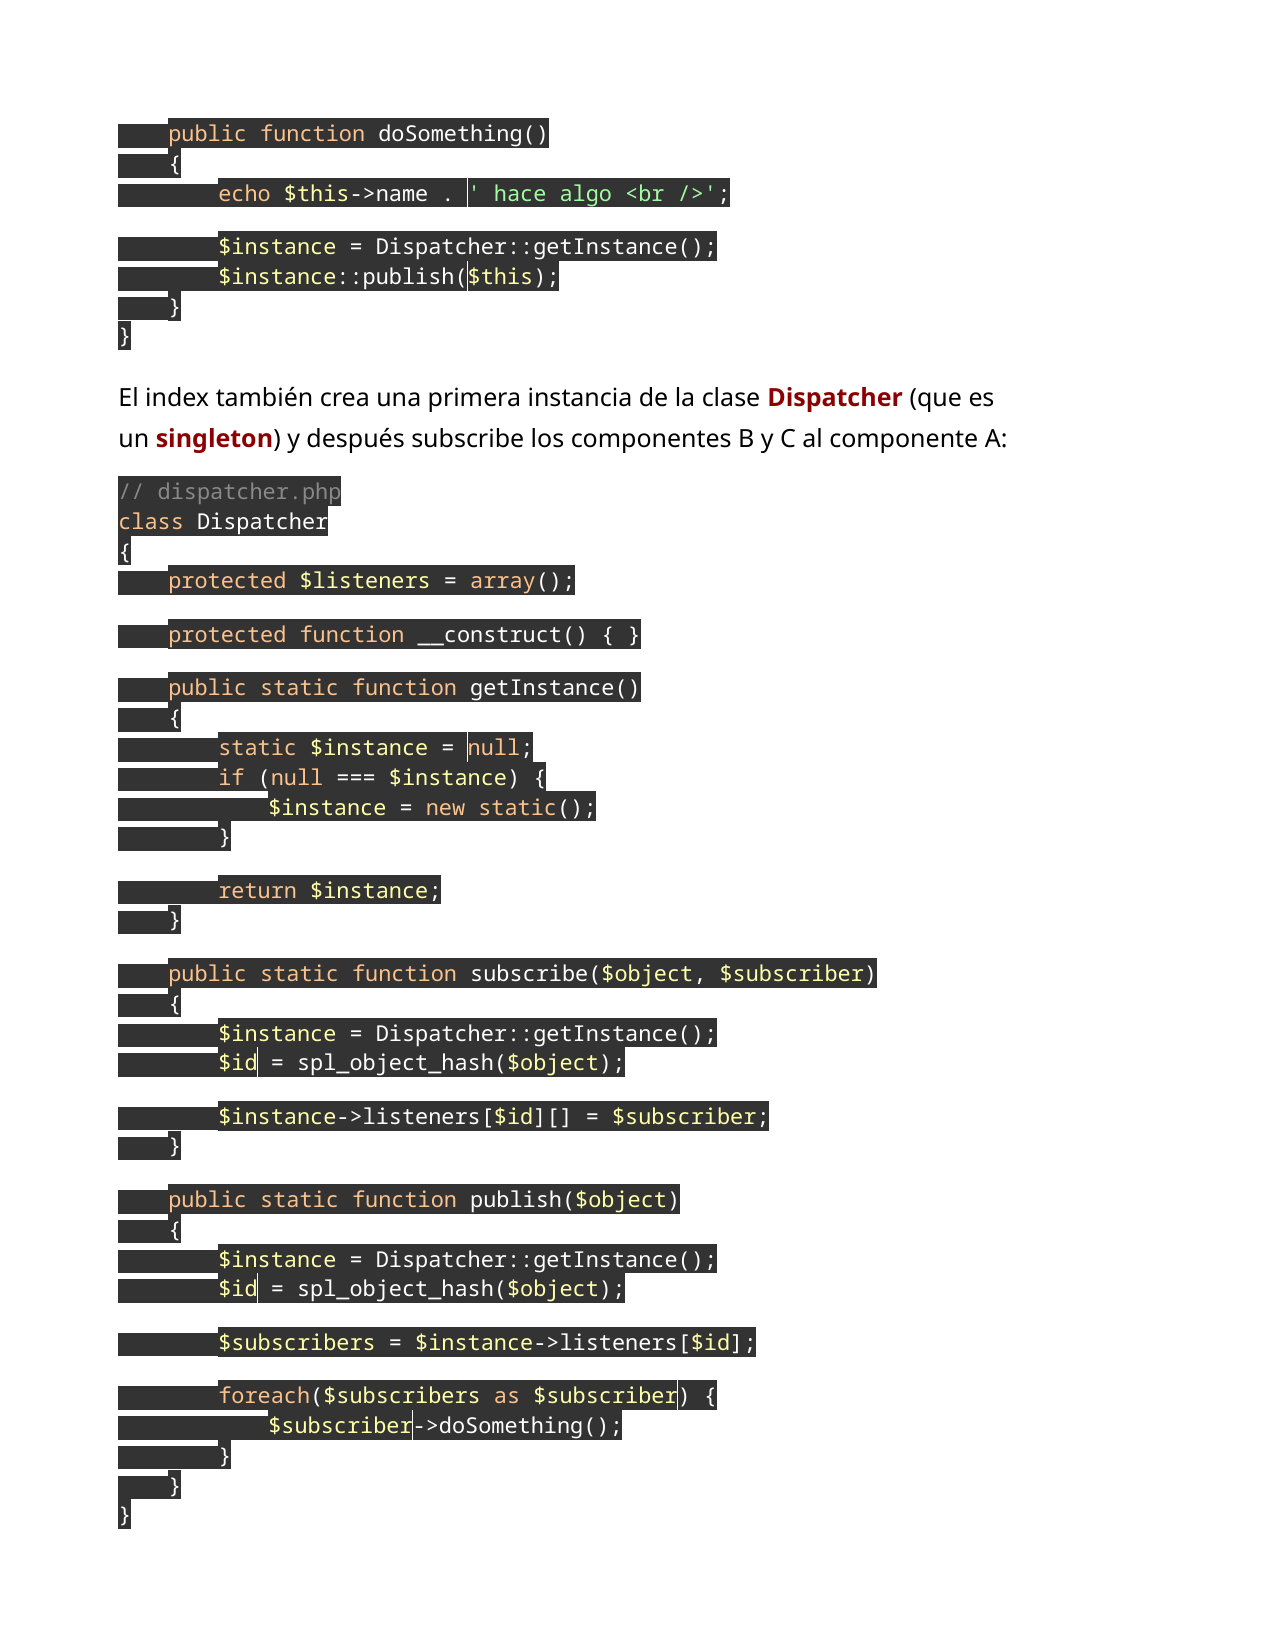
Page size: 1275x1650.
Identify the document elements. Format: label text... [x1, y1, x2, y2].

text $instance = Dispatcher::getInstance(); [118, 1243, 1157, 1273]
text protected $listeners = array(); [118, 565, 1157, 595]
text public static function getInstance() [118, 672, 1157, 702]
text } [118, 821, 1157, 851]
text { [118, 1214, 1157, 1243]
text if (null === $instance) { [118, 762, 1157, 791]
text public static function publish($object) [118, 1184, 1157, 1214]
text $instance = Dispatcher::getInstance(); [118, 1017, 1157, 1047]
text static $instance = null; [118, 732, 1157, 762]
text $id = spl_object_hash($object); [118, 1047, 1157, 1077]
text $instance = new static(); [118, 791, 1157, 821]
text } [118, 291, 1157, 321]
text { [118, 536, 1157, 565]
text public static function subscribe($object, $subscriber) [118, 958, 1157, 988]
text echo $this->name . ' hace algo <br />'; [118, 178, 1157, 207]
text $instance->listeners[$id][] = $subscriber; [118, 1101, 1157, 1131]
text } [118, 1499, 1157, 1529]
text foreach($subscribers as $subscriber) { [118, 1380, 1157, 1410]
text public function doSomething() [118, 118, 1157, 148]
text } [118, 904, 1157, 934]
text { [118, 702, 1157, 732]
text { [118, 988, 1157, 1017]
text protected function __construct() { } [118, 619, 1157, 649]
text { [118, 148, 1157, 178]
text } [118, 1469, 1157, 1499]
text $subscriber->doSomething(); [118, 1410, 1157, 1440]
text } [118, 1131, 1157, 1160]
text return $instance; [118, 875, 1157, 904]
text // dispatcher.php [118, 476, 1157, 506]
text class Dispatcher [118, 506, 1157, 536]
text El index también crea una primera instancia de la clase Dispatcher (que es un singleton) y después subscribe los componentes B y C al componente A: [118, 380, 1157, 455]
text $instance::publish($this); [118, 261, 1157, 291]
text $instance = Dispatcher::getInstance(); [118, 231, 1157, 261]
text } [118, 321, 1157, 350]
text $id = spl_object_hash($object); [118, 1273, 1157, 1303]
text } [118, 1440, 1157, 1469]
text $subscribers = $instance->listeners[$id]; [118, 1327, 1157, 1357]
